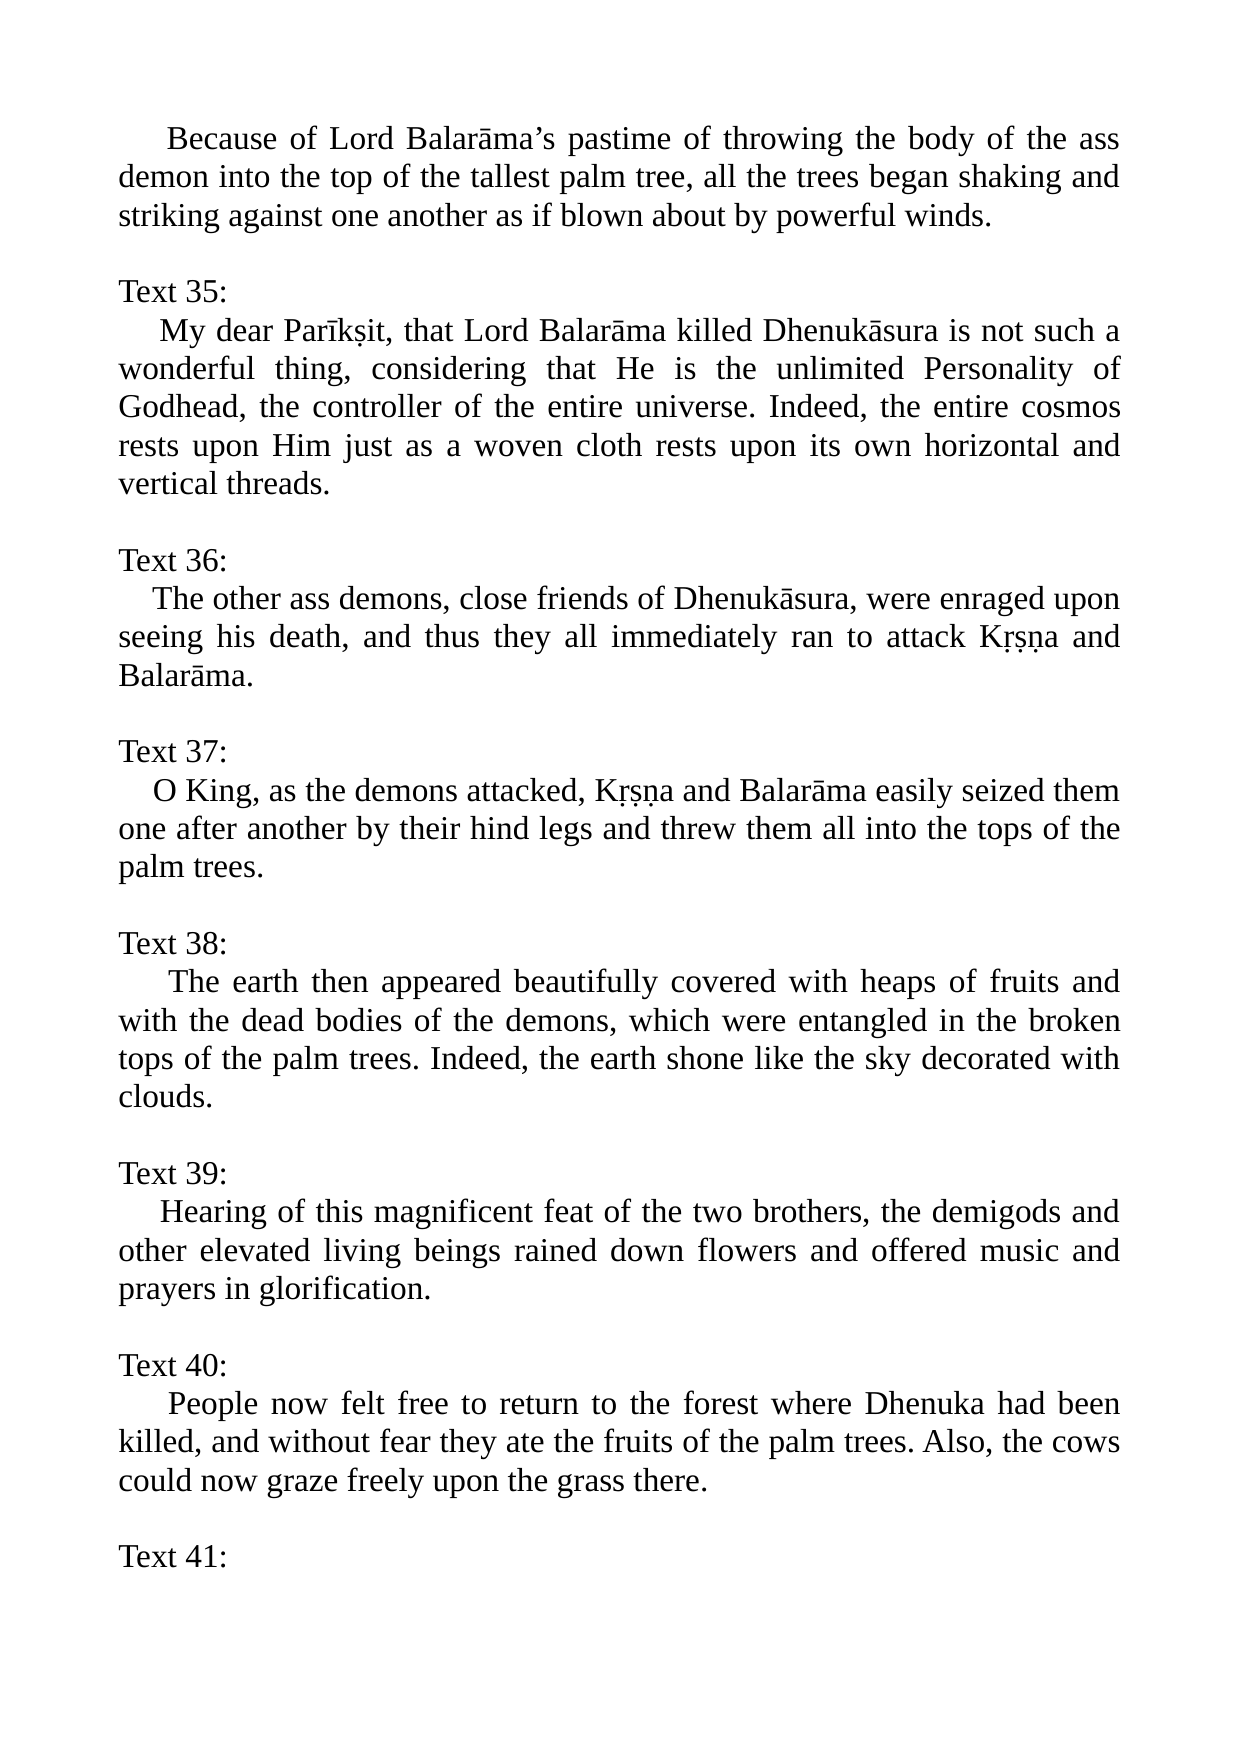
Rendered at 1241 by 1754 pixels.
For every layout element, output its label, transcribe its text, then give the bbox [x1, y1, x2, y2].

text Text 35: [118, 271, 1122, 310]
text Text 41: [118, 1536, 1122, 1575]
text Hearing of this magnificent feat of the two brothers, the demigods and other elevated living beings rained down flowers and offered music and prayers in glorification. [118, 1191, 1122, 1306]
text The other ass demons, close friends of Dhenukāsura, were enraged upon seeing his death, and thus they all immediately ran to attack Kṛṣṇa and Balarāma. [118, 578, 1122, 693]
text Because of Lord Balarāma’s pastime of throwing the body of the ass demon into the top of the tallest palm tree, all the trees began shaking and striking against one another as if blown about by powerful winds. [118, 118, 1122, 233]
text Text 40: [118, 1345, 1122, 1383]
text O King, as the demons attacked, Kṛṣṇa and Balarāma easily seized them one after another by their hind legs and threw them all into the tops of the palm trees. [118, 770, 1122, 885]
text Text 39: [118, 1153, 1122, 1191]
text My dear Parīkṣit, that Lord Balarāma killed Dhenukāsura is not such a wonderful thing, considering that He is the unlimited Personality of Godhead, the controller of the entire universe. Indeed, the entire cosmos rests upon Him just as a woven cloth rests upon its own horizontal and vertical threads. [118, 310, 1122, 501]
text People now felt free to return to the forest where Dhenuka had been killed, and without fear they ate the fruits of the palm trees. Also, the cows could now graze freely upon the grass there. [118, 1383, 1122, 1498]
text Text 37: [118, 731, 1122, 770]
text Text 38: [118, 923, 1122, 961]
text The earth then appeared beautifully covered with heaps of fruits and with the dead bodies of the demons, which were entangled in the broken tops of the palm trees. Indeed, the earth shone like the sky decorated with clouds. [118, 961, 1122, 1115]
text Text 36: [118, 540, 1122, 578]
